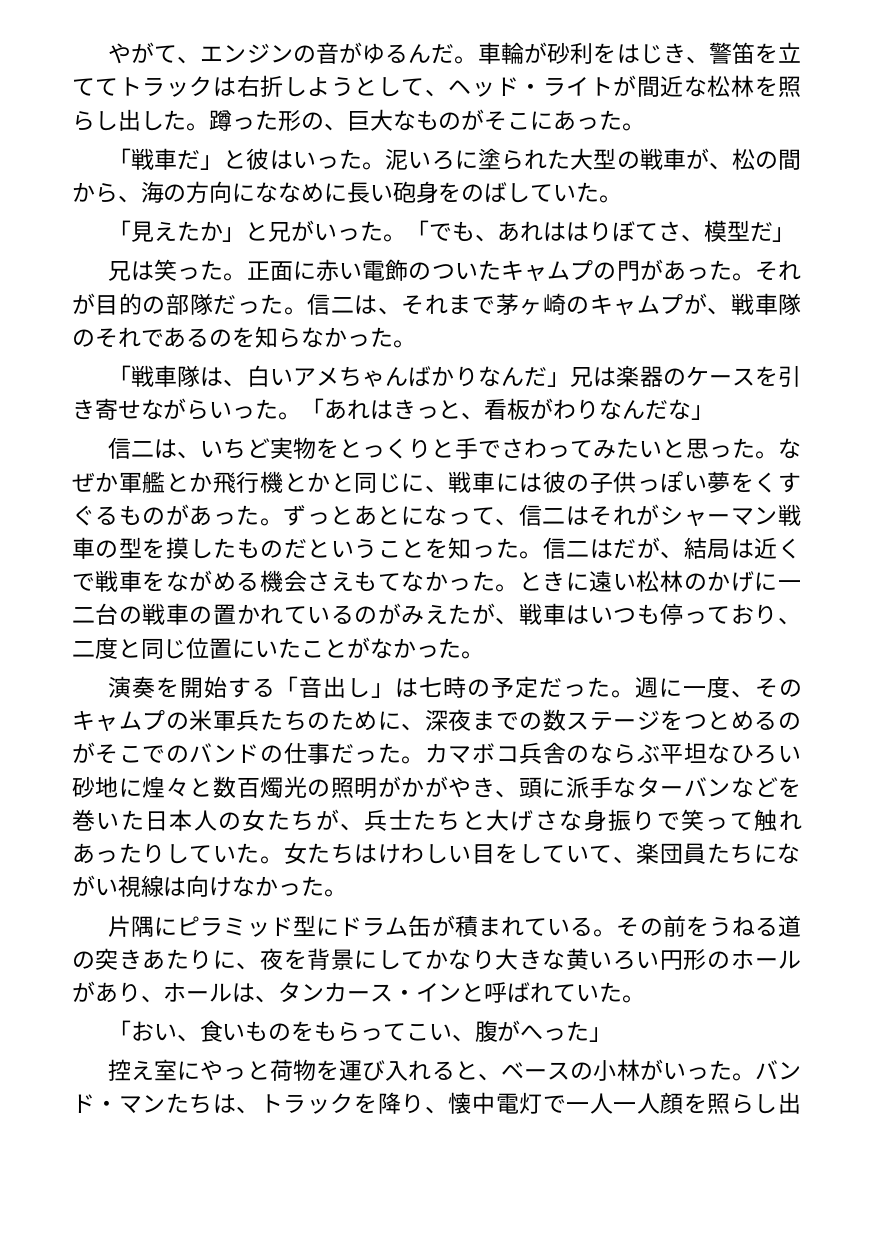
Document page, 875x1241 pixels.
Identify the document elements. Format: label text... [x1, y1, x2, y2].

text 兄は笑った。正面に赤い電飾のついたキャムプの門があった。それが目的の部隊だった。信二は、それまで茅ヶ崎のキャムプが、戦車隊のそれであるのを知らなかった。 [72, 253, 802, 353]
text 「戦車だ」と彼はいった。泥いろに塗られた大型の戦車が、松の間から、海の方向にななめに長い砲身をのばしていた。 [72, 142, 802, 208]
text 「おい、食いものをもらってこい、腹がへった」 [72, 1014, 802, 1047]
text 片隅にピラミッド型にドラム缶が積まれている。その前をうねる道の突きあたりに、夜を背景にしてかなり大きな黄いろい円形のホールがあり、ホールは、タンカース・インと呼ばれていた。 [72, 908, 802, 1008]
text やがて、エンジンの音がゆるんだ。車輪が砂利をはじき、警笛を立ててトラックは右折しようとして、ヘッド・ライトが間近な松林を照らし出した。蹲った形の、巨大なものがそこにあった。 [72, 36, 802, 136]
text 演奏を開始する「音出し」は七時の予定だった。週に一度、そのキャムプの米軍兵たちのために、深夜までの数ステージをつとめるのがそこでのバンドの仕事だった。カマボコ兵舎のならぶ平坦なひろい砂地に煌々と数百燭光の照明がかがやき、頭に派手なターバンなどを巻いた日本人の女たちが、兵士たちと大げさな身振りで笑って触れあったりしていた。女たちはけわしい目をしていて、楽団員たちにながい視線は向けなかった。 [72, 670, 802, 902]
text 「戦車隊は、白いアメちゃんばかりなんだ」兄は楽器のケースを引き寄せながらいった。「あれはきっと、看板がわりなんだな」 [72, 359, 802, 425]
text 控え室にやっと荷物を運び入れると、ベースの小林がいった。バンド・マンたちは、トラックを降り、懐中電灯で一人一人顔を照らし出 [72, 1053, 802, 1119]
text 信二は、いちど実物をとっくりと手でさわってみたいと思った。なぜか軍艦とか飛行機とかと同じに、戦車には彼の子供っぽい夢をくすぐるものがあった。ずっとあとになって、信二はそれがシャーマン戦車の型を摸したものだということを知った。信二はだが、結局は近くで戦車をながめる機会さえもてなかった。ときに遠い松林のかげに一二台の戦車の置かれているのがみえたが、戦車はいつも停っており、二度と同じ位置にいたことがなかった。 [72, 431, 802, 664]
text 「見えたか」と兄がいった。「でも、あれははりぼてさ、模型だ」 [72, 214, 802, 247]
